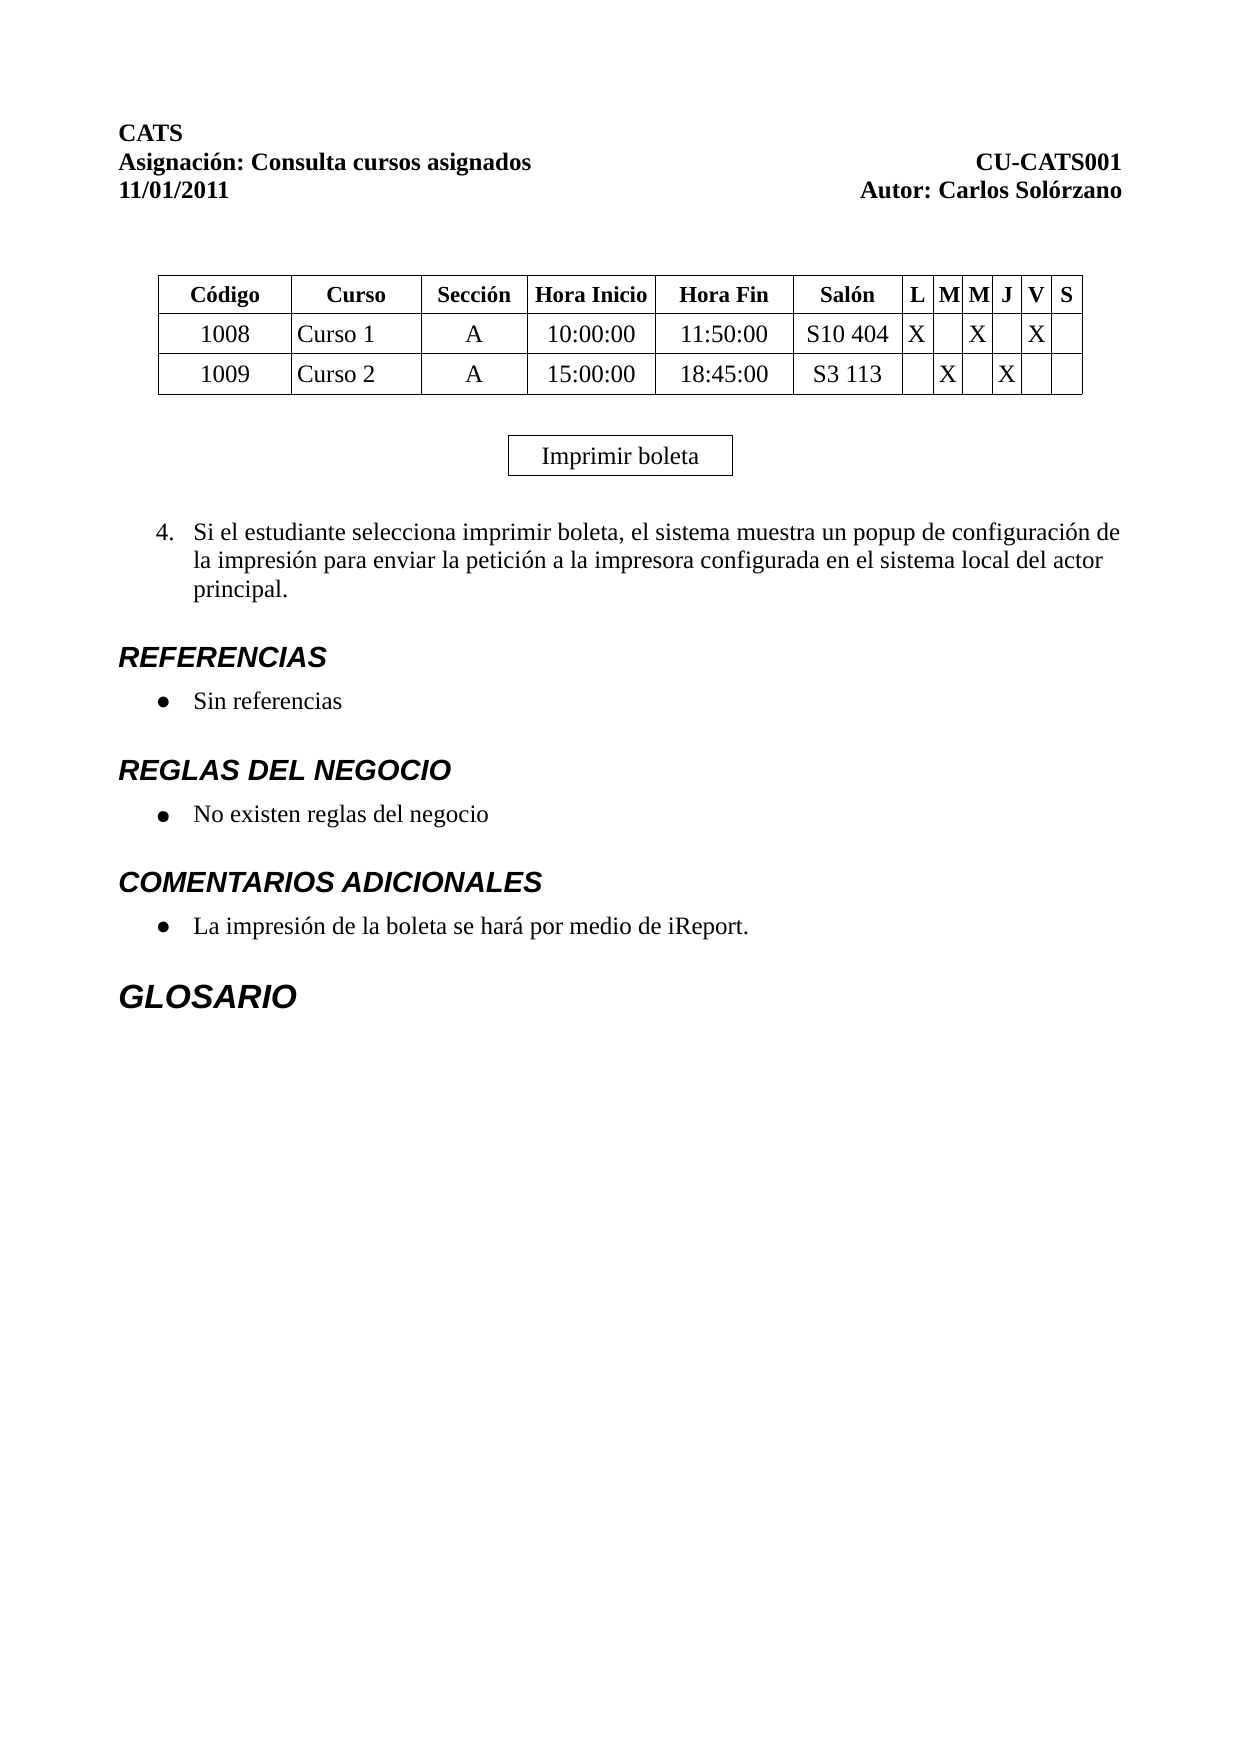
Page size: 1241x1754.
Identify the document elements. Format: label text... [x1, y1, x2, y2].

table_cell X [1022, 314, 1051, 353]
table_header Código [159, 276, 291, 313]
table_cell X [963, 314, 992, 353]
table_cell 1009 [159, 354, 291, 394]
table_header Hora Fin [656, 276, 793, 313]
table_cell [1022, 354, 1051, 394]
table_cell 18:45:00 [656, 354, 793, 394]
table_cell Curso 1 [292, 314, 421, 353]
table_header M [934, 276, 962, 313]
table_cell 15:00:00 [528, 354, 655, 394]
table_header J [993, 276, 1021, 313]
subtitle COMENTARIOS ADICIONALES [118, 865, 1122, 898]
table_cell 1008 [159, 314, 291, 353]
list Si el estudiante selecciona imprimir boleta, el sistema muestra un popup de configuración de la impresión para enviar la petición a la impresora configurada en el sistema local del actor principal. [156, 517, 1122, 603]
table_header M [963, 276, 992, 313]
table_cell 11:50:00 [656, 314, 793, 353]
table_header Imprimir boleta [509, 436, 732, 475]
text ● La impresión de la boleta se hará por medio de iReport. [156, 911, 1122, 940]
table_header Sección [422, 276, 527, 313]
table_cell X [934, 354, 962, 394]
list No existen reglas del negocio [156, 799, 1122, 827]
table_header L [903, 276, 933, 313]
subtitle GLOSARIO [118, 977, 1122, 1016]
text ● Sin referencias [156, 686, 1122, 715]
table_cell [903, 354, 933, 394]
table_cell X [993, 354, 1021, 394]
table_cell S10 404 [794, 314, 902, 353]
table_header Salón [794, 276, 902, 313]
table_cell A [422, 354, 527, 394]
table_cell A [422, 314, 527, 353]
table_cell [1052, 314, 1082, 353]
table_cell [934, 314, 962, 353]
table_cell 10:00:00 [528, 314, 655, 353]
table_cell S3 113 [794, 354, 902, 394]
table_header Hora Inicio [528, 276, 655, 313]
table_cell [993, 314, 1021, 353]
table_cell X [903, 314, 933, 353]
table_header V [1022, 276, 1051, 313]
table_header Curso [292, 276, 421, 313]
table_header S [1052, 276, 1082, 313]
subtitle REFERENCIAS [118, 640, 1122, 674]
table_cell [1052, 354, 1082, 394]
table_cell Curso 2 [292, 354, 421, 394]
subtitle REGLAS DEL NEGOCIO [118, 753, 1122, 786]
table_cell [963, 354, 992, 394]
